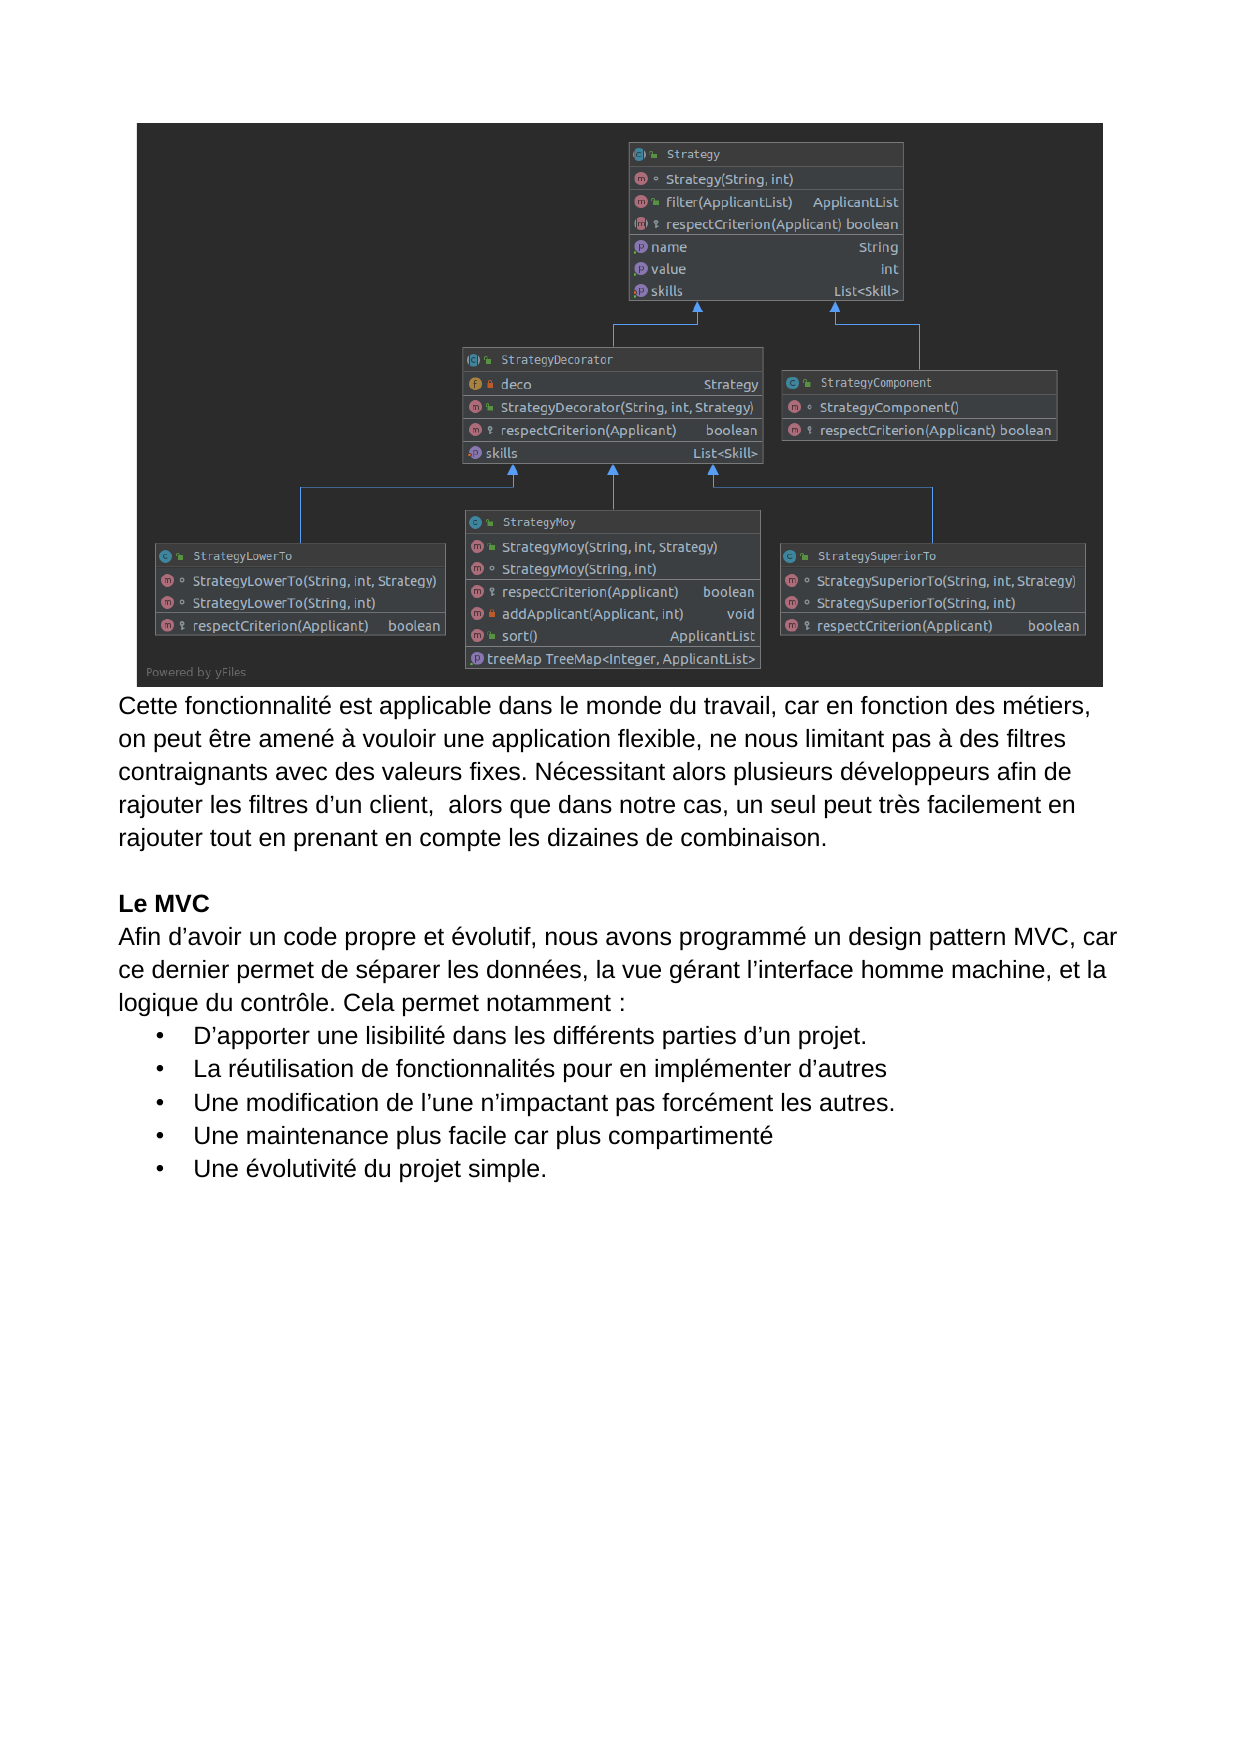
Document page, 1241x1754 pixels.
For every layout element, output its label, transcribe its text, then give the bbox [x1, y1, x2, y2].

text Cette fonctionnalité est applicable dans le monde du travail, car en fonction des métiers, on peut être amené à vouloir une application flexible, ne nous limitant pas à des filtres contraignants avec des valeurs fixes. Nécessitant alors plusieurs développeurs afin de rajouter les filtres d’un client, alors que dans notre cas, un seul peut très facilement en rajouter tout en prenant en compte les dizaines de combinaison. [118, 118, 1123, 852]
list Une maintenance plus facile car plus compartimenté [156, 1121, 1123, 1149]
list D’apporter une lisibilité dans les différents parties d’un projet. [156, 1021, 1123, 1050]
list Une modification de l’une n’impactant pas forcément les autres. [156, 1087, 1123, 1116]
text Afin d’avoir un code propre et évolutif, nous avons programmé un design pattern MVC, car ce dernier permet de séparer les données, la vue gérant l’interface homme machine, et la logique du contrôle. Cela permet notamment : [118, 922, 1123, 1017]
text Le MVC [118, 889, 1123, 918]
list Une évolutivité du projet simple. [156, 1154, 1123, 1183]
list La réutilisation de fonctionnalités pour en implémenter d’autres [156, 1054, 1123, 1083]
picture [136, 123, 1103, 687]
